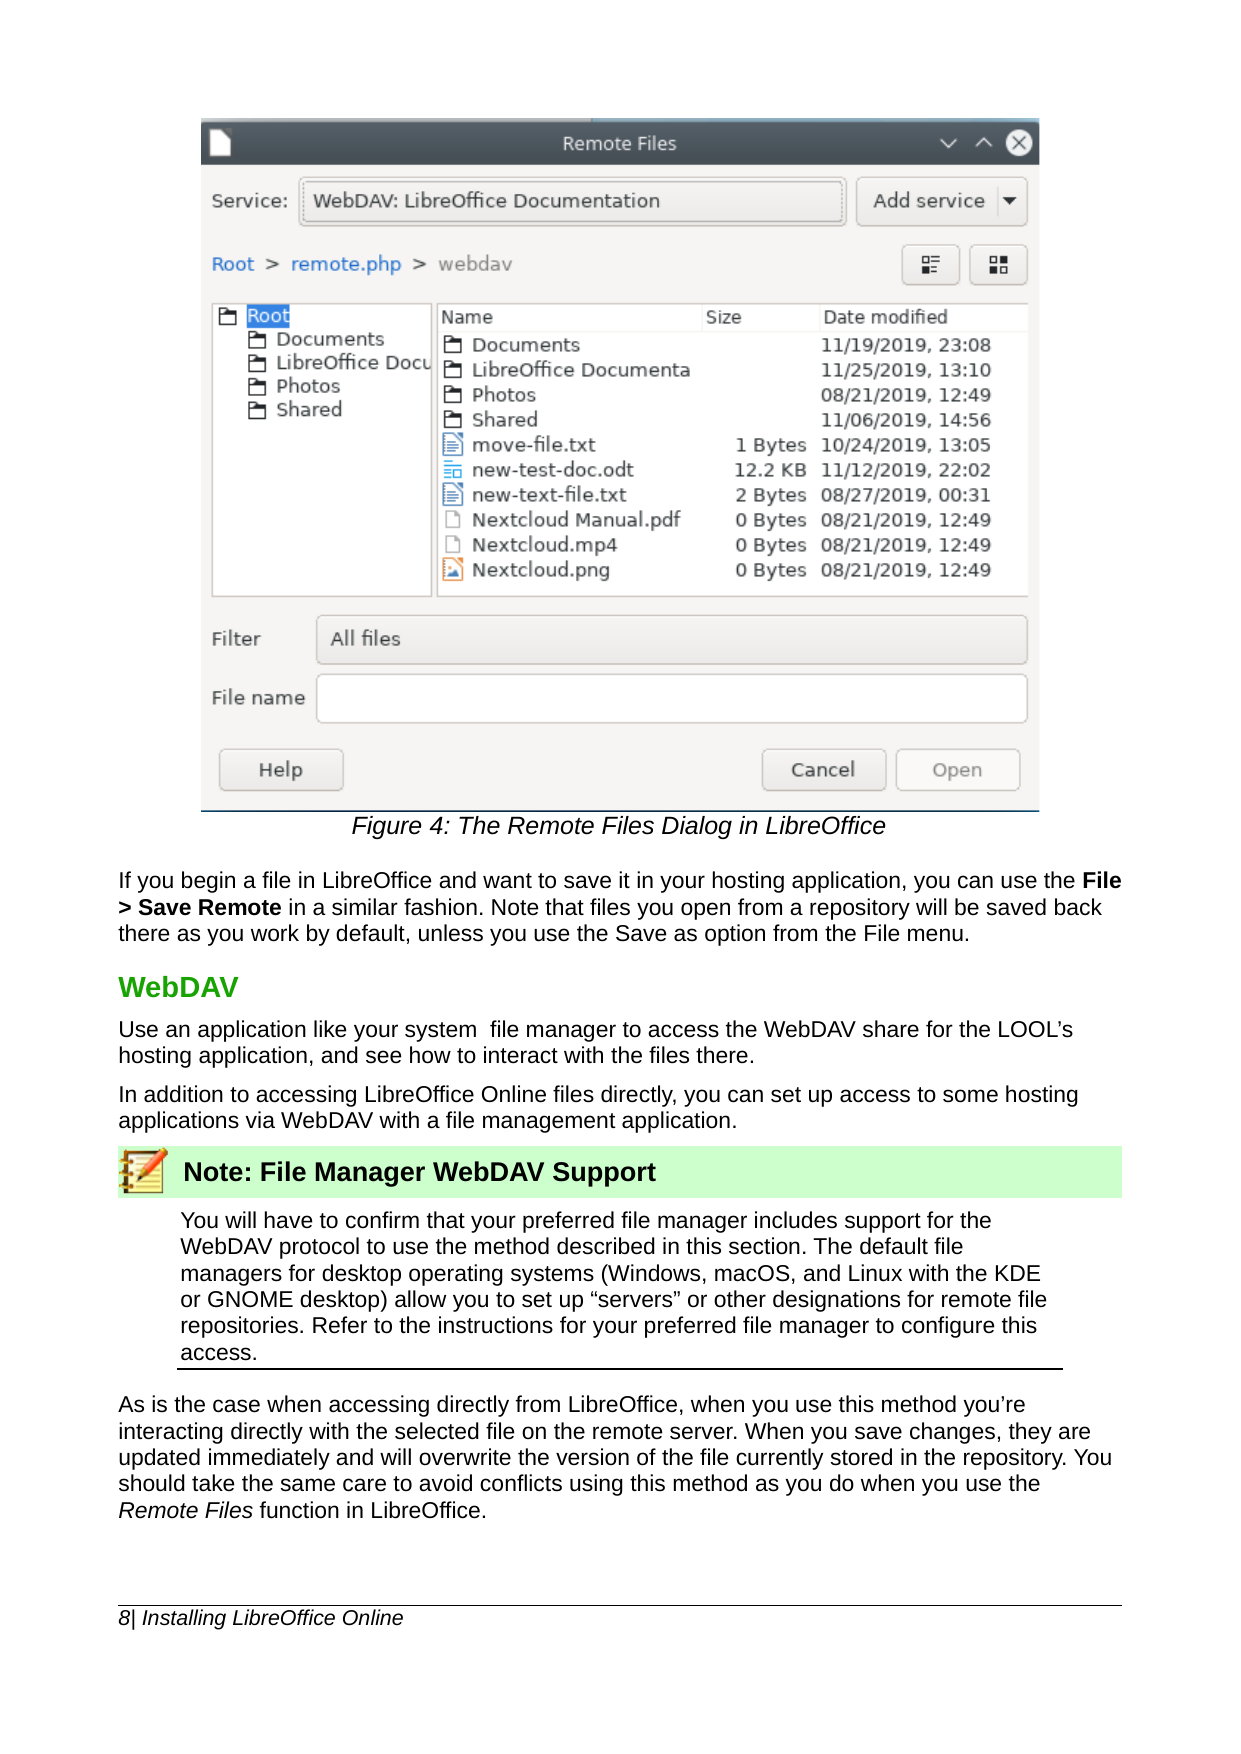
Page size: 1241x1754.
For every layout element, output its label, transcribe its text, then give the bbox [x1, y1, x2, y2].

text As is the case when accessing directly from LibreOffice, when you use this method you’re interacting directly with the selected file on the remote server. When you save changes, they are updated immediately and will overwrite the version of the file currently stored in the repository. You should take the same care to avoid conflicts using this method as you do when you use the Remote Files function in LibreOffice. [118, 1391, 1122, 1523]
subtitle Note: File Manager WebDAV Support [118, 1146, 1122, 1198]
picture [201, 118, 1040, 812]
picture [119, 1146, 170, 1197]
text You will have to confirm that your preferred file manager includes support for the WebDAV protocol to use the method described in this section. The default file managers for desktop operating systems (Windows, macOS, and Linux with the KDE or GNOME desktop) allow you to set up “servers” or other designations for remote file repositories. Refer to the instructions for your preferred file manager to configure this access. [177, 1204, 1063, 1368]
text In addition to accessing LibreOffice Online files directly, you can set up access to some hosting applications via WebDAV with a file management application. [118, 1081, 1122, 1133]
text Figure 4: The Remote Files Dialog in LibreOffice [174, 118, 1066, 840]
subtitle WebDAV [118, 970, 1122, 1004]
text Use an application like your system file manager to access the WebDAV share for the LOOL’s hosting application, and see how to interact with the files there. [118, 1016, 1122, 1068]
text If you begin a file in LibreOffice and want to save it in your hosting application, you can use the File > Save Remote in a similar fashion. Note that files you open from a repository will be saved back there as you work by default, unless you use the Save as option from the File menu. [118, 867, 1122, 947]
